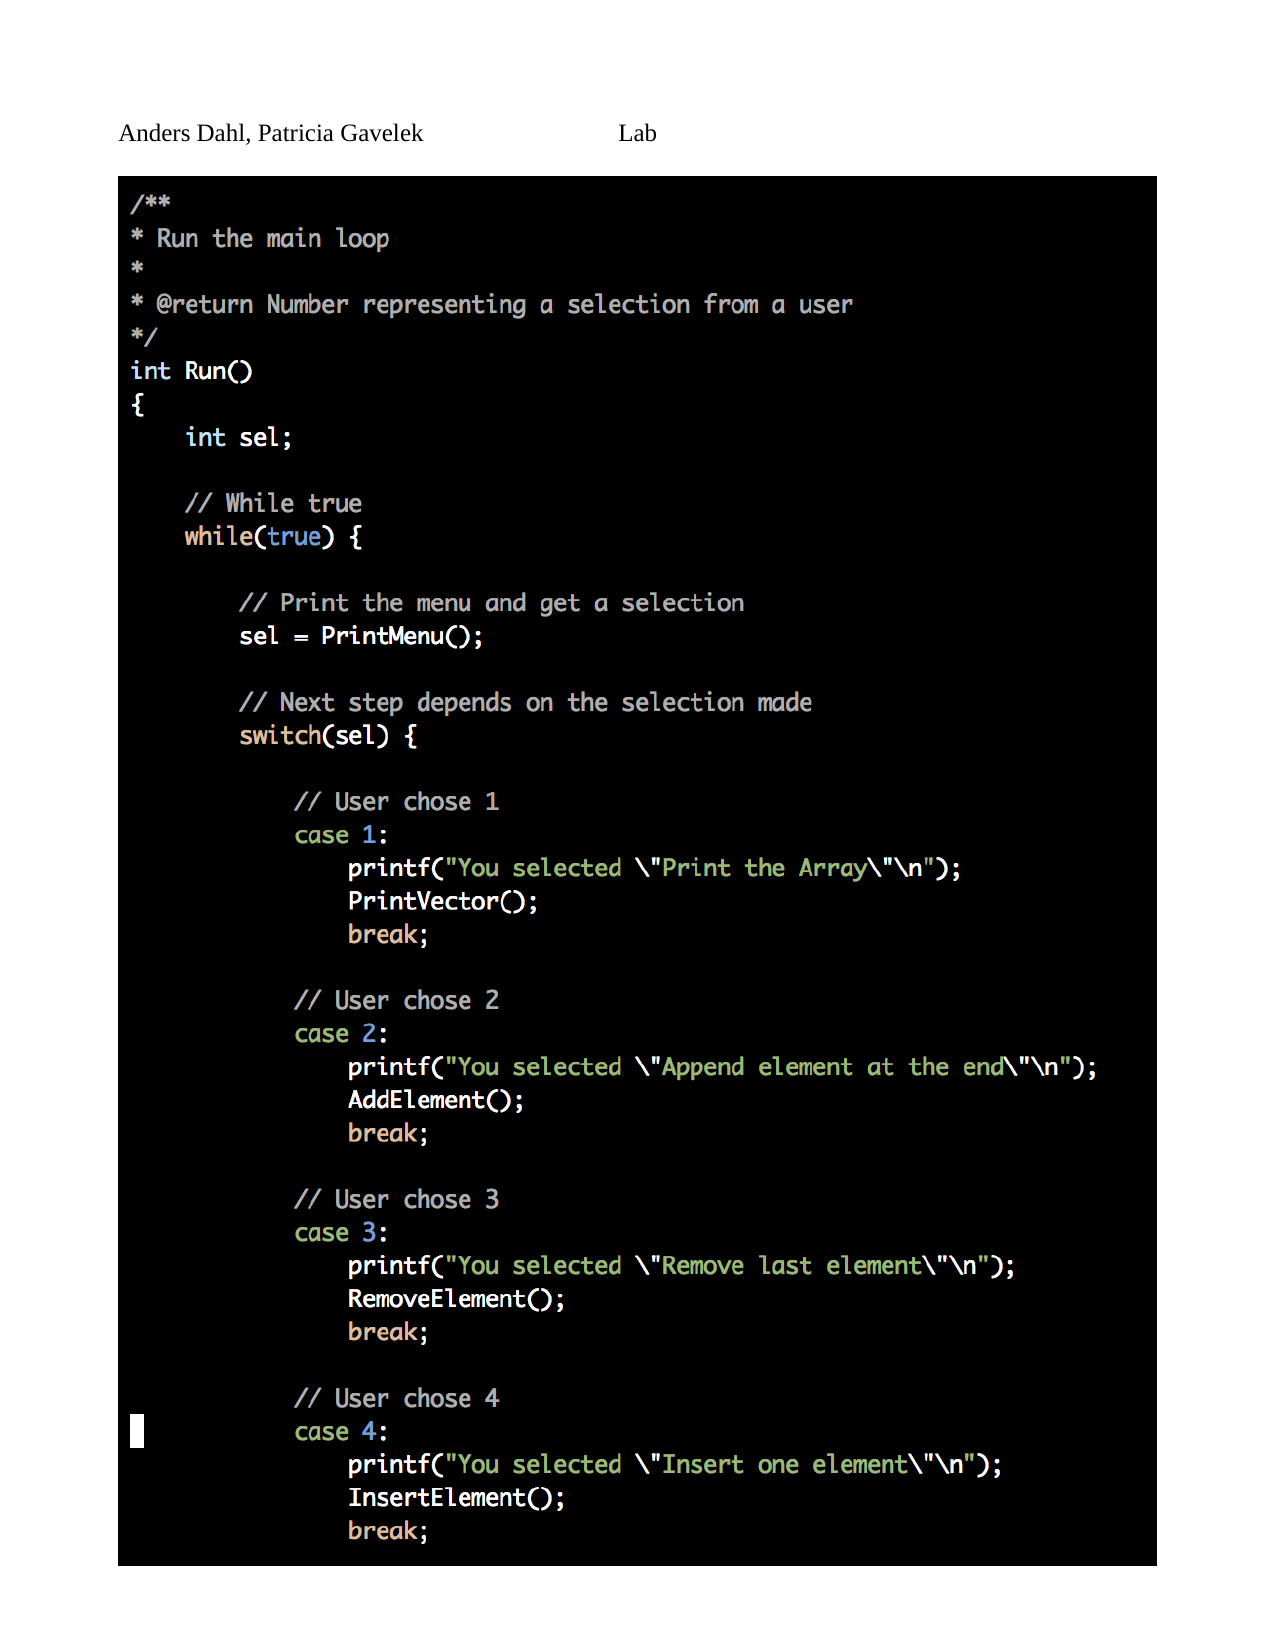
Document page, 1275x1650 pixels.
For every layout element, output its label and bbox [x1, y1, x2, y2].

picture [118, 176, 1157, 1566]
